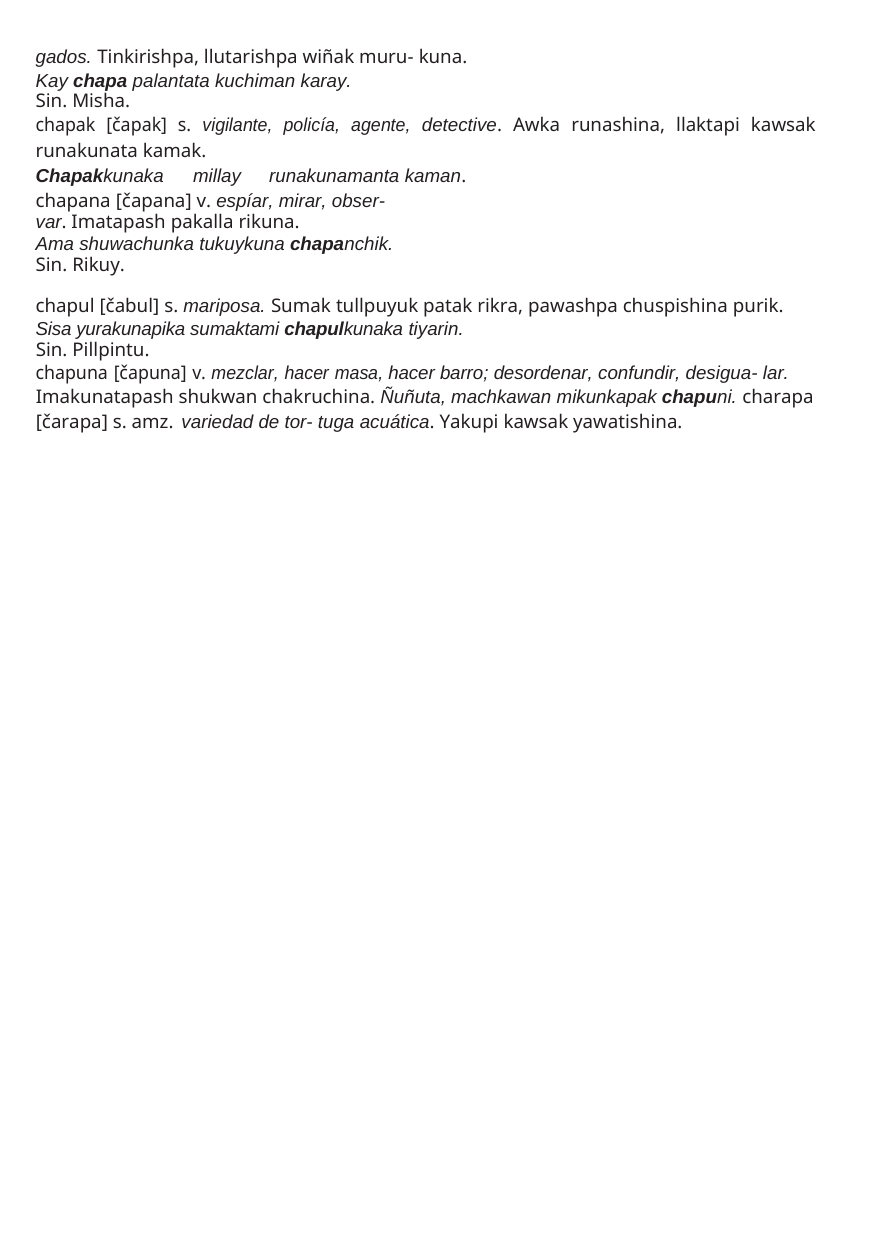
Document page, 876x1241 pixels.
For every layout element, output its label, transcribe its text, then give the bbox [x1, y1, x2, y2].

text chapak [čapak] s. vigilante, policía, agente, detective. Awka runashina, llaktapi kawsak runakunata kamak. [35, 112, 816, 163]
text Kay chapa palantata kuchiman karay. [35, 70, 856, 91]
text chapul [čabul] s. mariposa. Sumak tullpuyuk patak rikra, pawashpa chuspishina purik. [35, 292, 816, 318]
text var. Imatapash pakalla rikuna. [35, 212, 856, 233]
text Chapakkunaka millay runakunamanta kaman. [35, 163, 816, 188]
text Sisa yurakunapika sumaktami chapulkunaka tiyarin. [35, 318, 818, 339]
text Sin. Pillpintu. [36, 339, 856, 360]
text gados. Tinkirishpa, llutarishpa wiñak muru- kuna. [35, 44, 816, 69]
text chapuna [čapuna] v. mezclar, hacer masa, hacer barro; desordenar, confundir, desigua- lar. Imakunatapash shukwan chakruchina. Ñuñuta, machkawan mikunkapak chapuni. charapa [čarapa] s. amz. variedad de tor- tuga acuática. Yakupi kawsak yawatishina. [35, 360, 817, 434]
text Sin. Misha. [35, 91, 856, 112]
text Sin. Rikuy. [35, 255, 856, 275]
text Ama shuwachunka tukuykuna chapanchik. [35, 233, 856, 254]
text chapana [čapana] v. espíar, mirar, obser- [35, 189, 856, 212]
